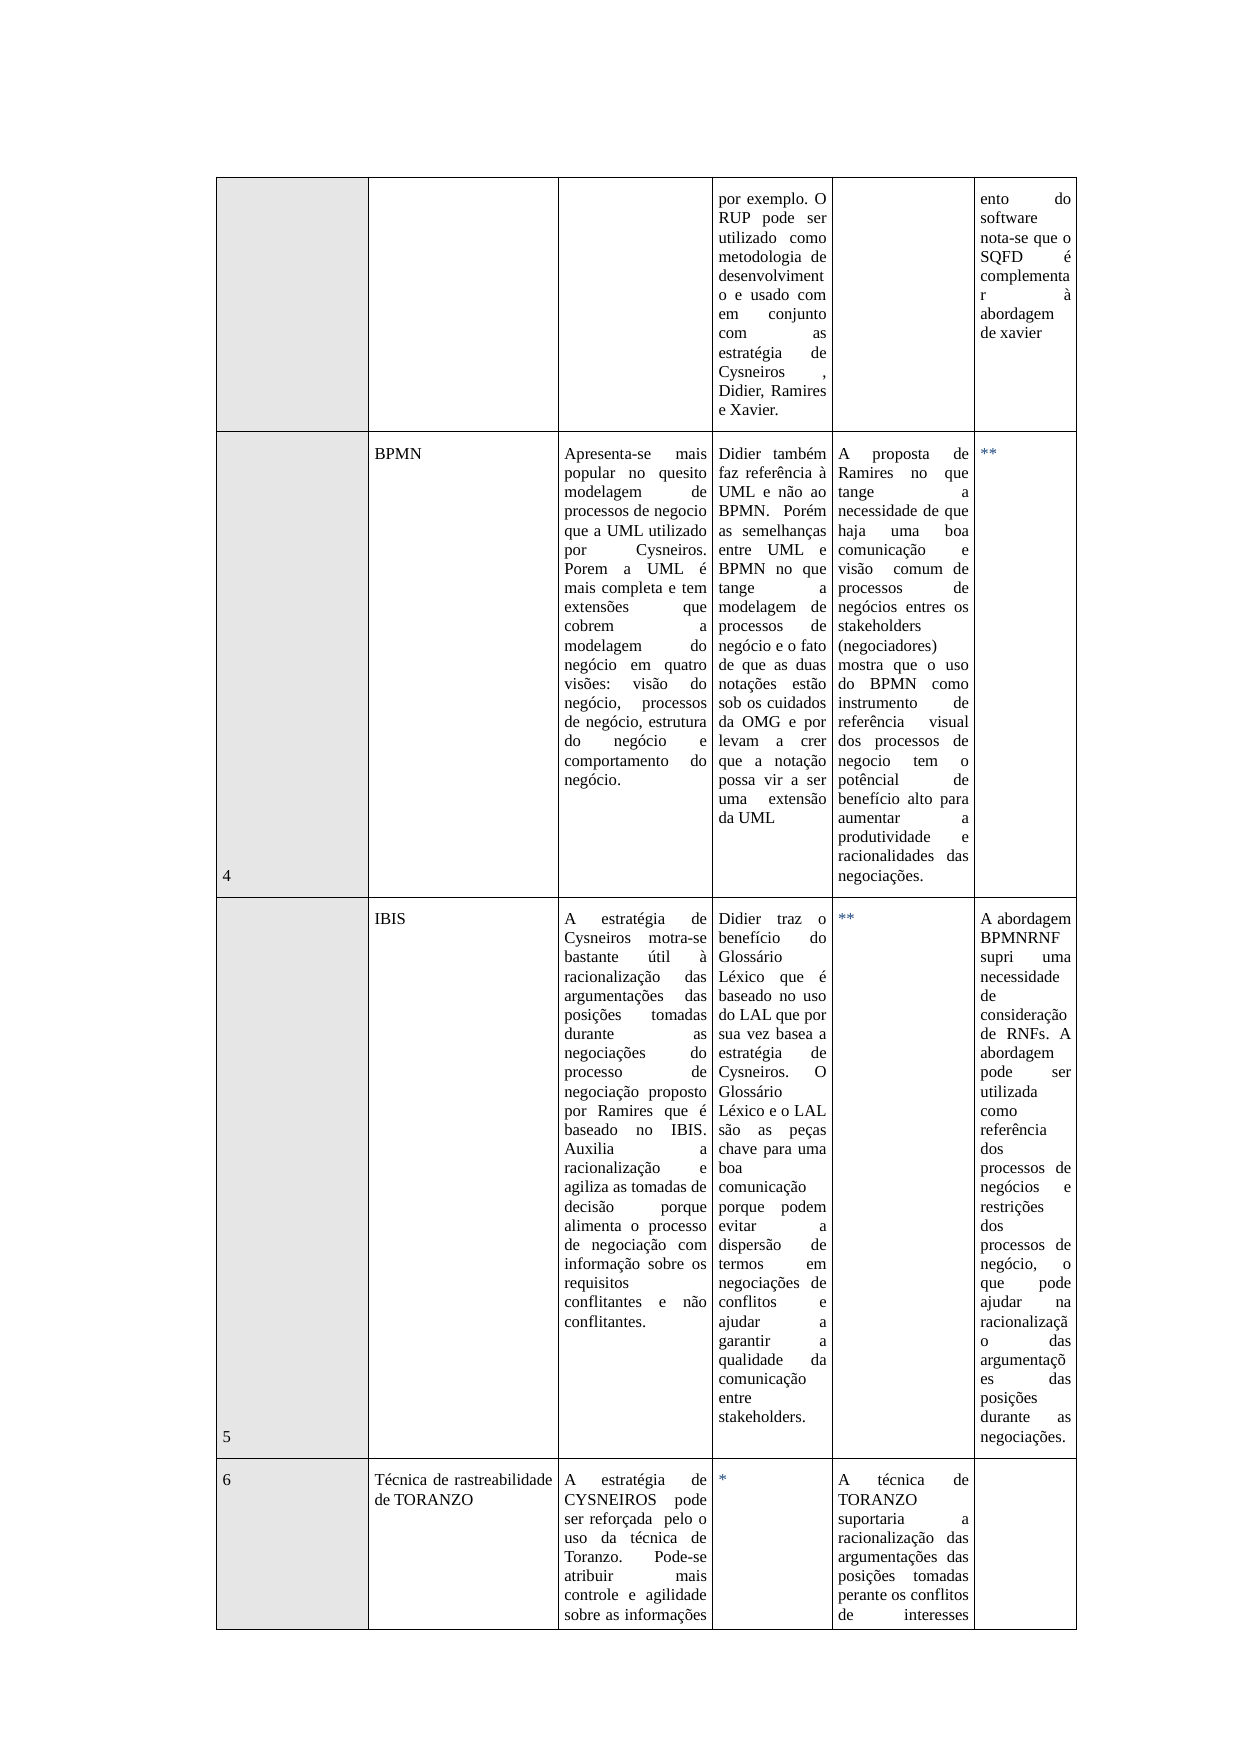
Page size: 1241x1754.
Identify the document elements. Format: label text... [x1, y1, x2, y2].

table_cell A técnica de TORANZO suportaria a racionalização das argumentações das posições tomadas perante os conflitos de interesses [833, 1459, 974, 1629]
table_cell Didier traz o benefício do Glossário Léxico que é baseado no uso do LAL que por sua vez basea a estratégia de Cysneiros. O Glossário Léxico e o LAL são as peças chave para uma boa comunicação porque podem evitar a dispersão de termos em negociações de conflitos e ajudar a garantir a qualidade da comunicação entre stakeholders. [713, 898, 832, 1458]
table_cell ** [975, 432, 1076, 896]
table_cell [559, 178, 712, 431]
table_cell IBIS [369, 898, 558, 1458]
table_cell ** [833, 898, 974, 1458]
table_cell Apresenta-se mais popular no quesito modelagem de processos de negocio que a UML utilizado por Cysneiros. Porem a UML é mais completa e tem extensões que cobrem a modelagem do negócio em quatro visões: visão do negócio, processos de negócio, estrutura do negócio e comportamento do negócio. [559, 432, 712, 896]
table_cell 4 [217, 432, 368, 896]
table_cell [833, 178, 974, 431]
table_cell * [713, 1459, 832, 1629]
table_cell 6 [217, 1459, 368, 1629]
table_cell A proposta de Ramires no que tange a necessidade de que haja uma boa comunicação e visão comum de processos de negócios entres os stakeholders (negociadores) mostra que o uso do BPMN como instrumento de referência visual dos processos de negocio tem o potêncial de benefício alto para aumentar a produtividade e racionalidades das negociações. [833, 432, 974, 896]
table_cell Didier também faz referência à UML e não ao BPMN. Porém as semelhanças entre UML e BPMN no que tange a modelagem de processos de negócio e o fato de que as duas notações estão sob os cuidados da OMG e por levam a crer que a notação possa vir a ser uma extensão da UML [713, 432, 832, 896]
table_cell ento do software nota-se que o SQFD é complementar à abordagem de xavier [975, 178, 1076, 431]
table_cell por exemplo. O RUP pode ser utilizado como metodologia de desenvolvimento e usado com em conjunto com as estratégia de Cysneiros , Didier, Ramires e Xavier. [713, 178, 832, 431]
table_cell A estratégia de Cysneiros motra-se bastante útil à racionalização das argumentações das posições tomadas durante as negociações do processo de negociação proposto por Ramires que é baseado no IBIS. Auxilia a racionalização e agiliza as tomadas de decisão porque alimenta o processo de negociação com informação sobre os requisitos conflitantes e não conflitantes. [559, 898, 712, 1458]
table_cell Técnica de rastreabilidade de TORANZO [369, 1459, 558, 1629]
table_cell [369, 178, 558, 431]
table_cell A estratégia de CYSNEIROS pode ser reforçada pelo o uso da técnica de Toranzo. Pode-se atribuir mais controle e agilidade sobre as informações [559, 1459, 712, 1629]
table_cell BPMN [369, 432, 558, 896]
table_cell 5 [217, 898, 368, 1458]
table_cell [975, 1459, 1076, 1629]
table_cell A abordagem BPMNRNF supri uma necessidade de consideração de RNFs. A abordagem pode ser utilizada como referência dos processos de negócios e restrições dos processos de negócio, o que pode ajudar na racionalização das argumentações das posições durante as negociações. [975, 898, 1076, 1458]
table_cell [217, 178, 368, 431]
